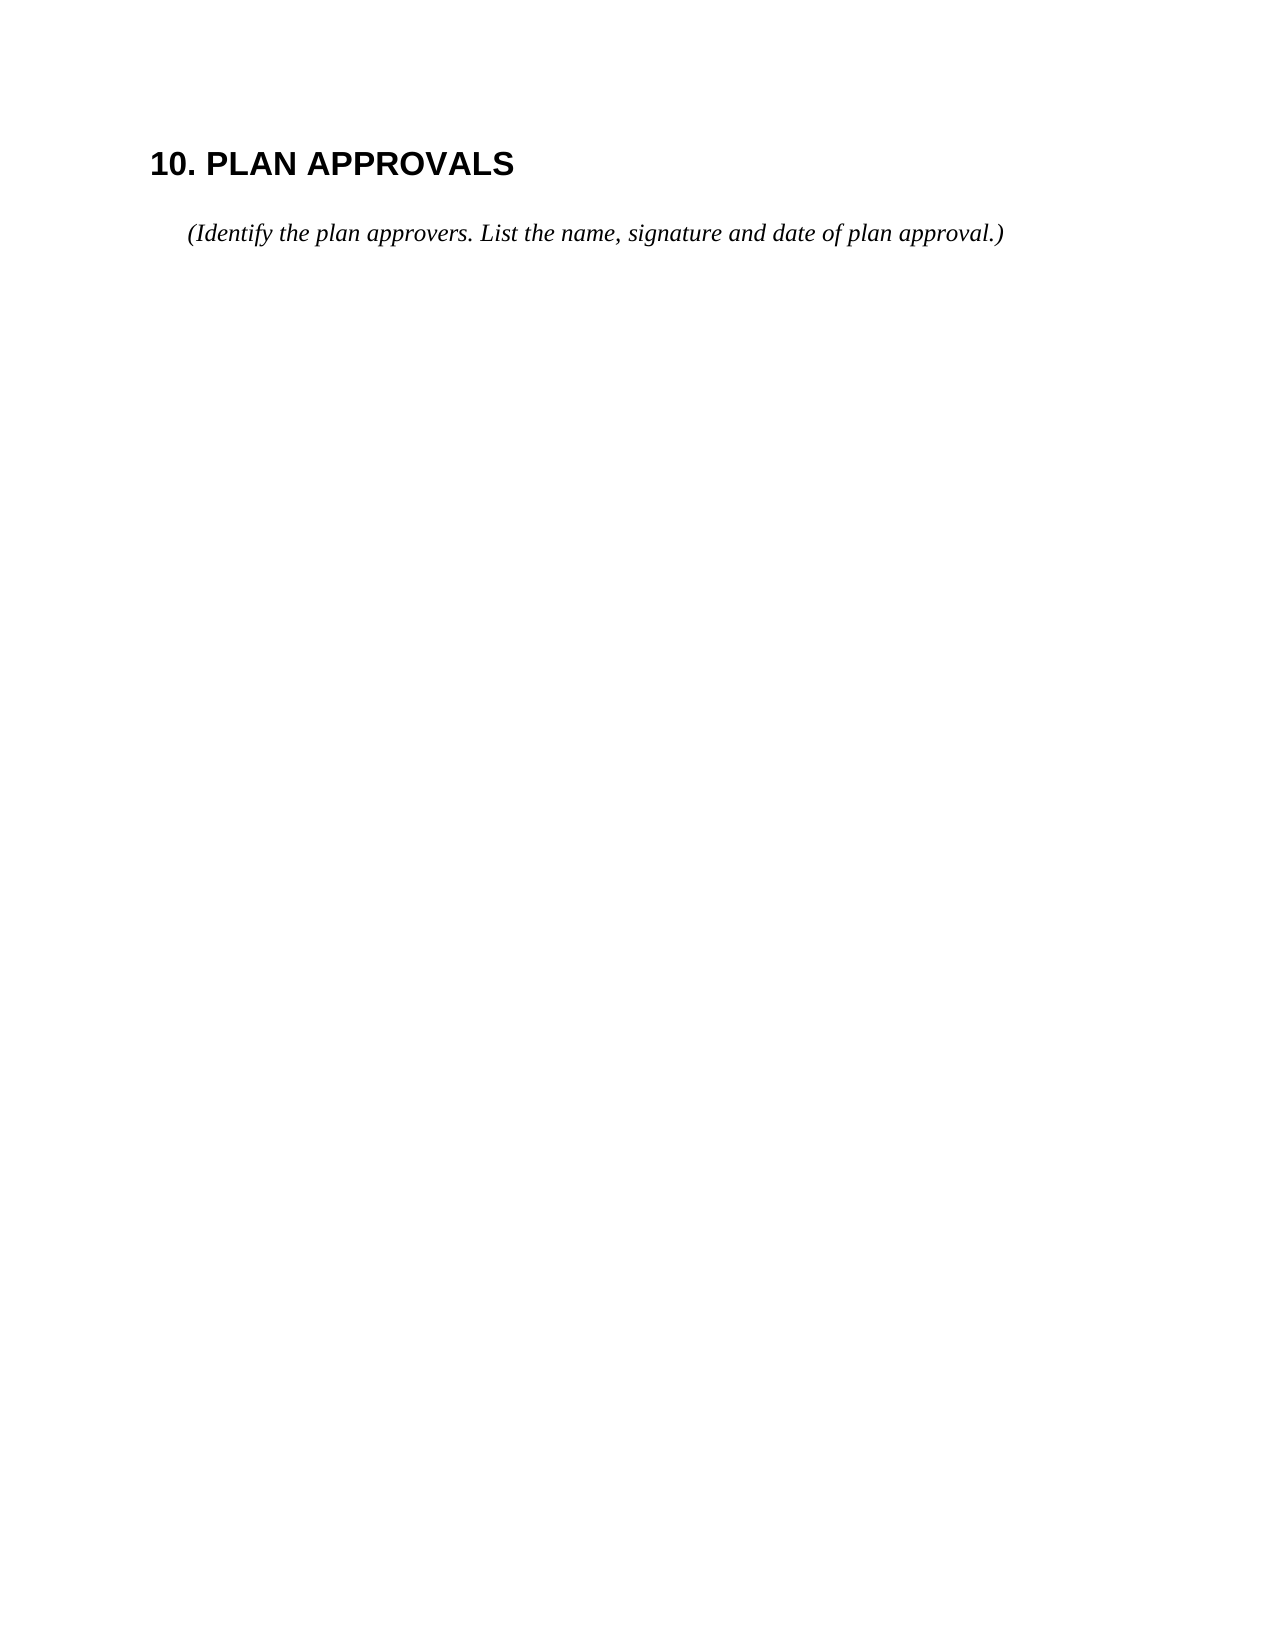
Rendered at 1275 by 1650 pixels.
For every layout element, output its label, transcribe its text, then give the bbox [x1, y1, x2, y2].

subtitle 10. Plan Approvals [150, 143, 1125, 182]
text (Identify the plan approvers. List the name, signature and date of plan approval.) [150, 218, 1125, 247]
